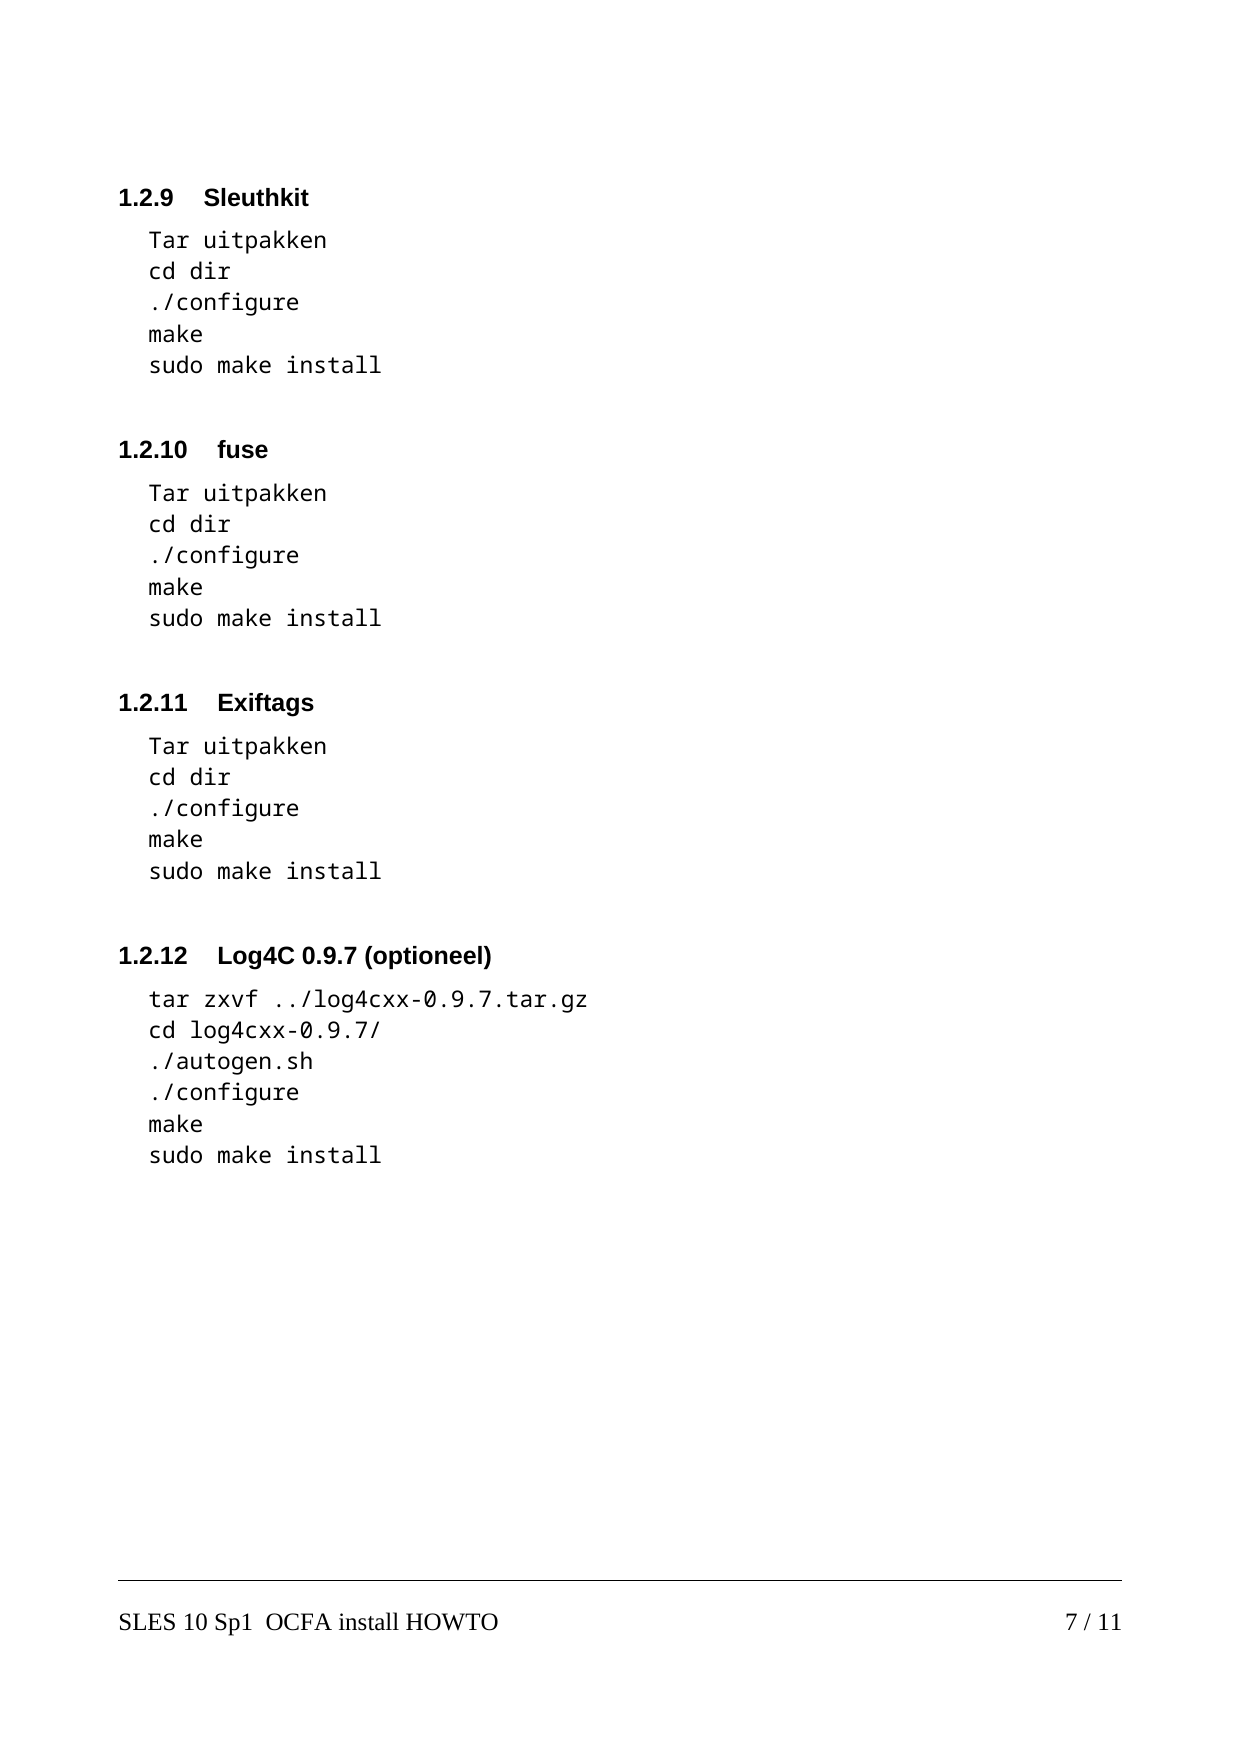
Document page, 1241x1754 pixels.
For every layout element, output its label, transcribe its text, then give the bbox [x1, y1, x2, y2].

text cd log4cxx-0.9.7/ [148, 1014, 1122, 1045]
text Tar uitpakken [148, 224, 1122, 255]
text sudo make install [148, 854, 1122, 886]
text sudo make install [148, 349, 1122, 380]
subtitle Log4C 0.9.7 (optioneel) [118, 942, 1122, 970]
text ./configure [148, 1076, 1122, 1107]
text ./autogen.sh [148, 1045, 1122, 1076]
text ./configure [148, 286, 1122, 317]
text Tar uitpakken [148, 477, 1122, 508]
text ./configure [148, 539, 1122, 570]
text cd dir [148, 761, 1122, 792]
subtitle Exiftags [118, 689, 1122, 717]
text cd dir [148, 255, 1122, 286]
text cd dir [148, 508, 1122, 539]
text make [148, 1107, 1122, 1139]
text sudo make install [148, 1139, 1122, 1170]
text tar zxvf ../log4cxx-0.9.7.tar.gz [148, 982, 1122, 1014]
subtitle fuse [118, 436, 1122, 464]
text make [148, 823, 1122, 854]
subtitle Sleuthkit [118, 183, 1122, 211]
text make [148, 317, 1122, 349]
text make [148, 570, 1122, 602]
text Tar uitpakken [148, 729, 1122, 761]
text ./configure [148, 792, 1122, 823]
text sudo make install [148, 602, 1122, 633]
